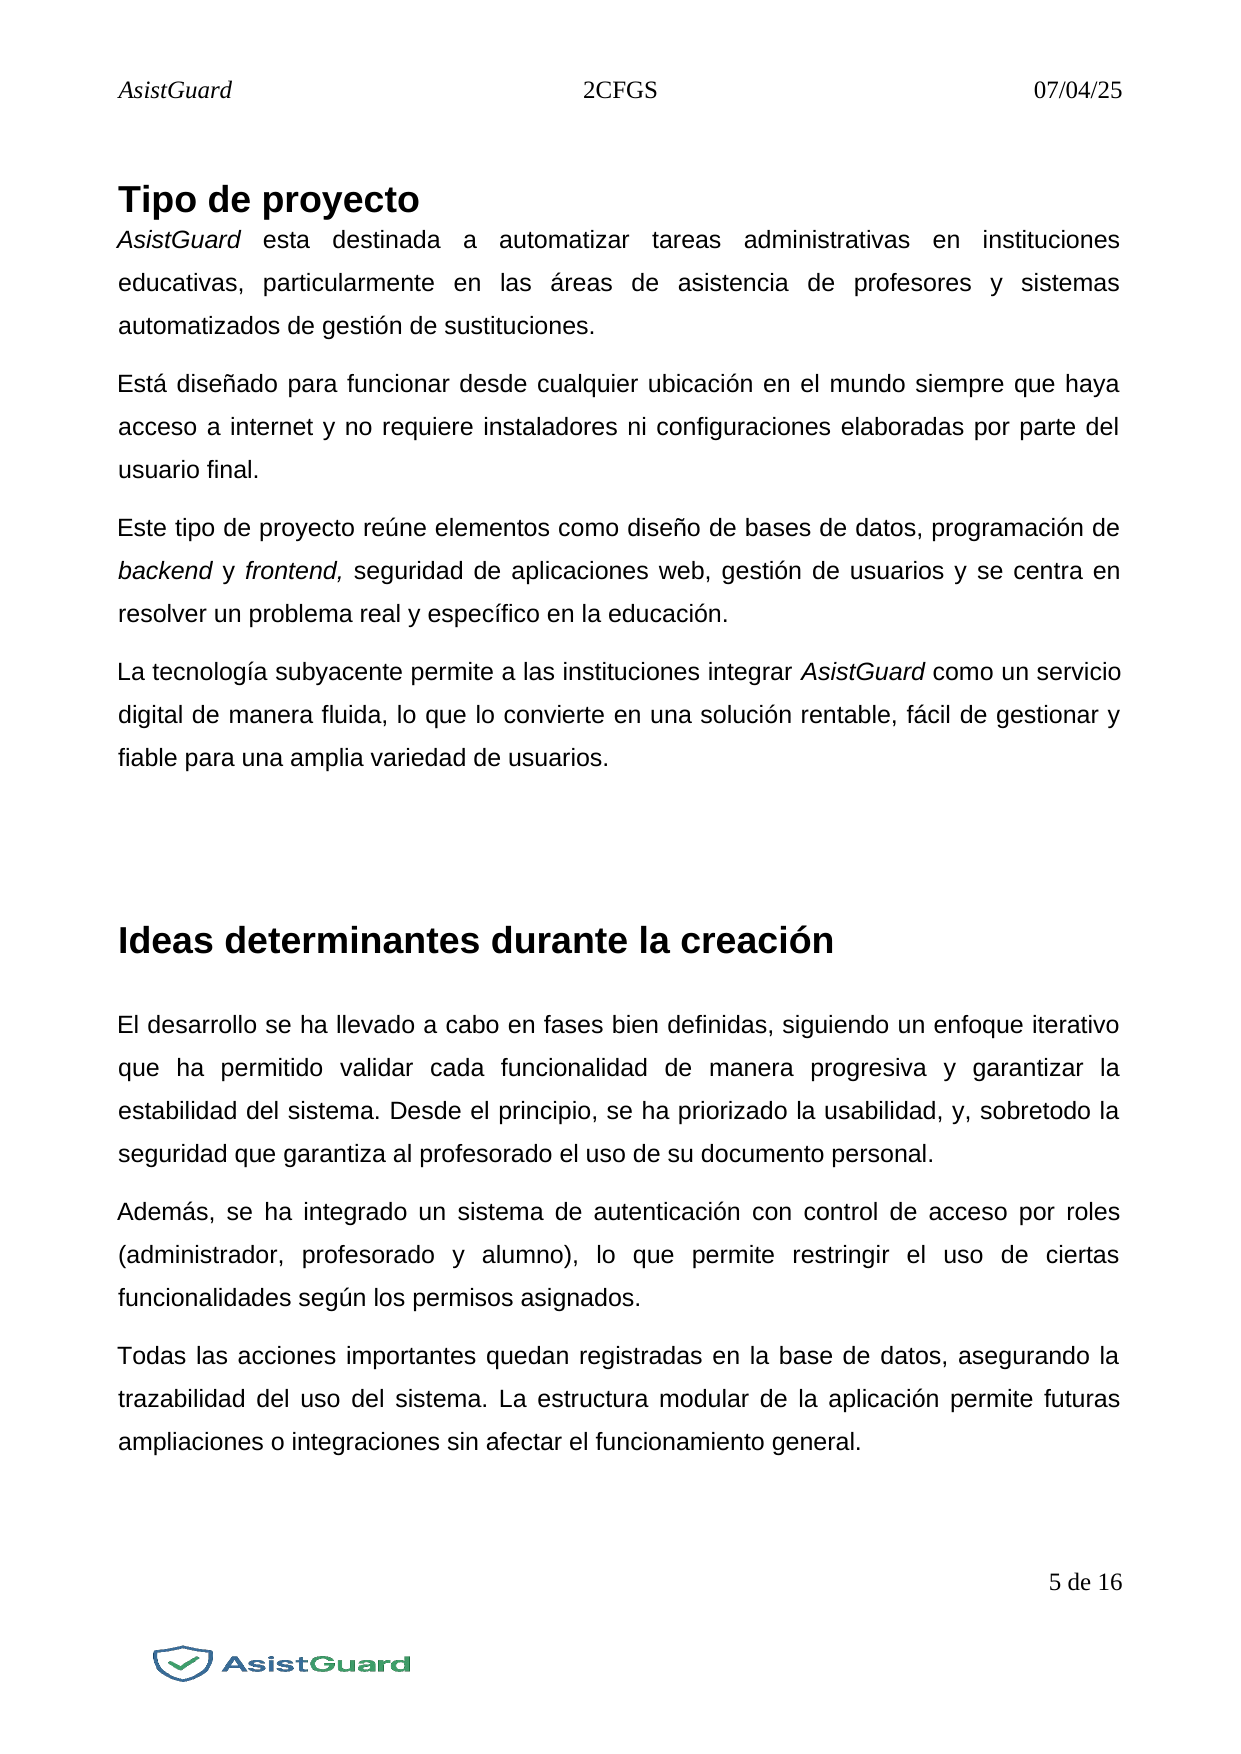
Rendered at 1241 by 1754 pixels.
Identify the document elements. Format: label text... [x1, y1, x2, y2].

text Está diseñado para funcionar desde cualquier ubicación en el mundo siempre que haya acceso a internet y no requiere instaladores ni configuraciones elaboradas por parte del usuario final. [117, 369, 1122, 484]
subtitle Tipo de proyecto [118, 177, 1122, 221]
picture [118, 1578, 443, 1754]
subtitle Ideas determinantes durante la creación [118, 918, 1122, 961]
text Este tipo de proyecto reúne elementos como diseño de bases de datos, programación de backend y frontend, seguridad de aplicaciones web, gestión de usuarios y se centra en resolver un problema real y específico en la educación. [117, 513, 1122, 628]
text Además, se ha integrado un sistema de autenticación con control de acceso por roles (administrador, profesorado y alumno), lo que permite restringir el uso de ciertas funcionalidades según los permisos asignados. [117, 1197, 1122, 1312]
text AsistGuard esta destinada a automatizar tareas administrativas en instituciones educativas, particularmente en las áreas de asistencia de profesores y sistemas automatizados de gestión de sustituciones. [117, 225, 1122, 340]
text La tecnología subyacente permite a las instituciones integrar AsistGuard como un servicio digital de manera fluida, lo que lo convierte en una solución rentable, fácil de gestionar y fiable para una amplia variedad de usuarios. [117, 657, 1122, 772]
text Todas las acciones importantes quedan registradas en la base de datos, asegurando la trazabilidad del uso del sistema. La estructura modular de la aplicación permite futuras ampliaciones o integraciones sin afectar el funcionamiento general. [117, 1341, 1122, 1456]
text El desarrollo se ha llevado a cabo en fases bien definidas, siguiendo un enfoque iterativo que ha permitido validar cada funcionalidad de manera progresiva y garantizar la estabilidad del sistema. Desde el principio, se ha priorizado la usabilidad, y, sobretodo la seguridad que garantiza al profesorado el uso de su documento personal. [117, 1009, 1122, 1168]
